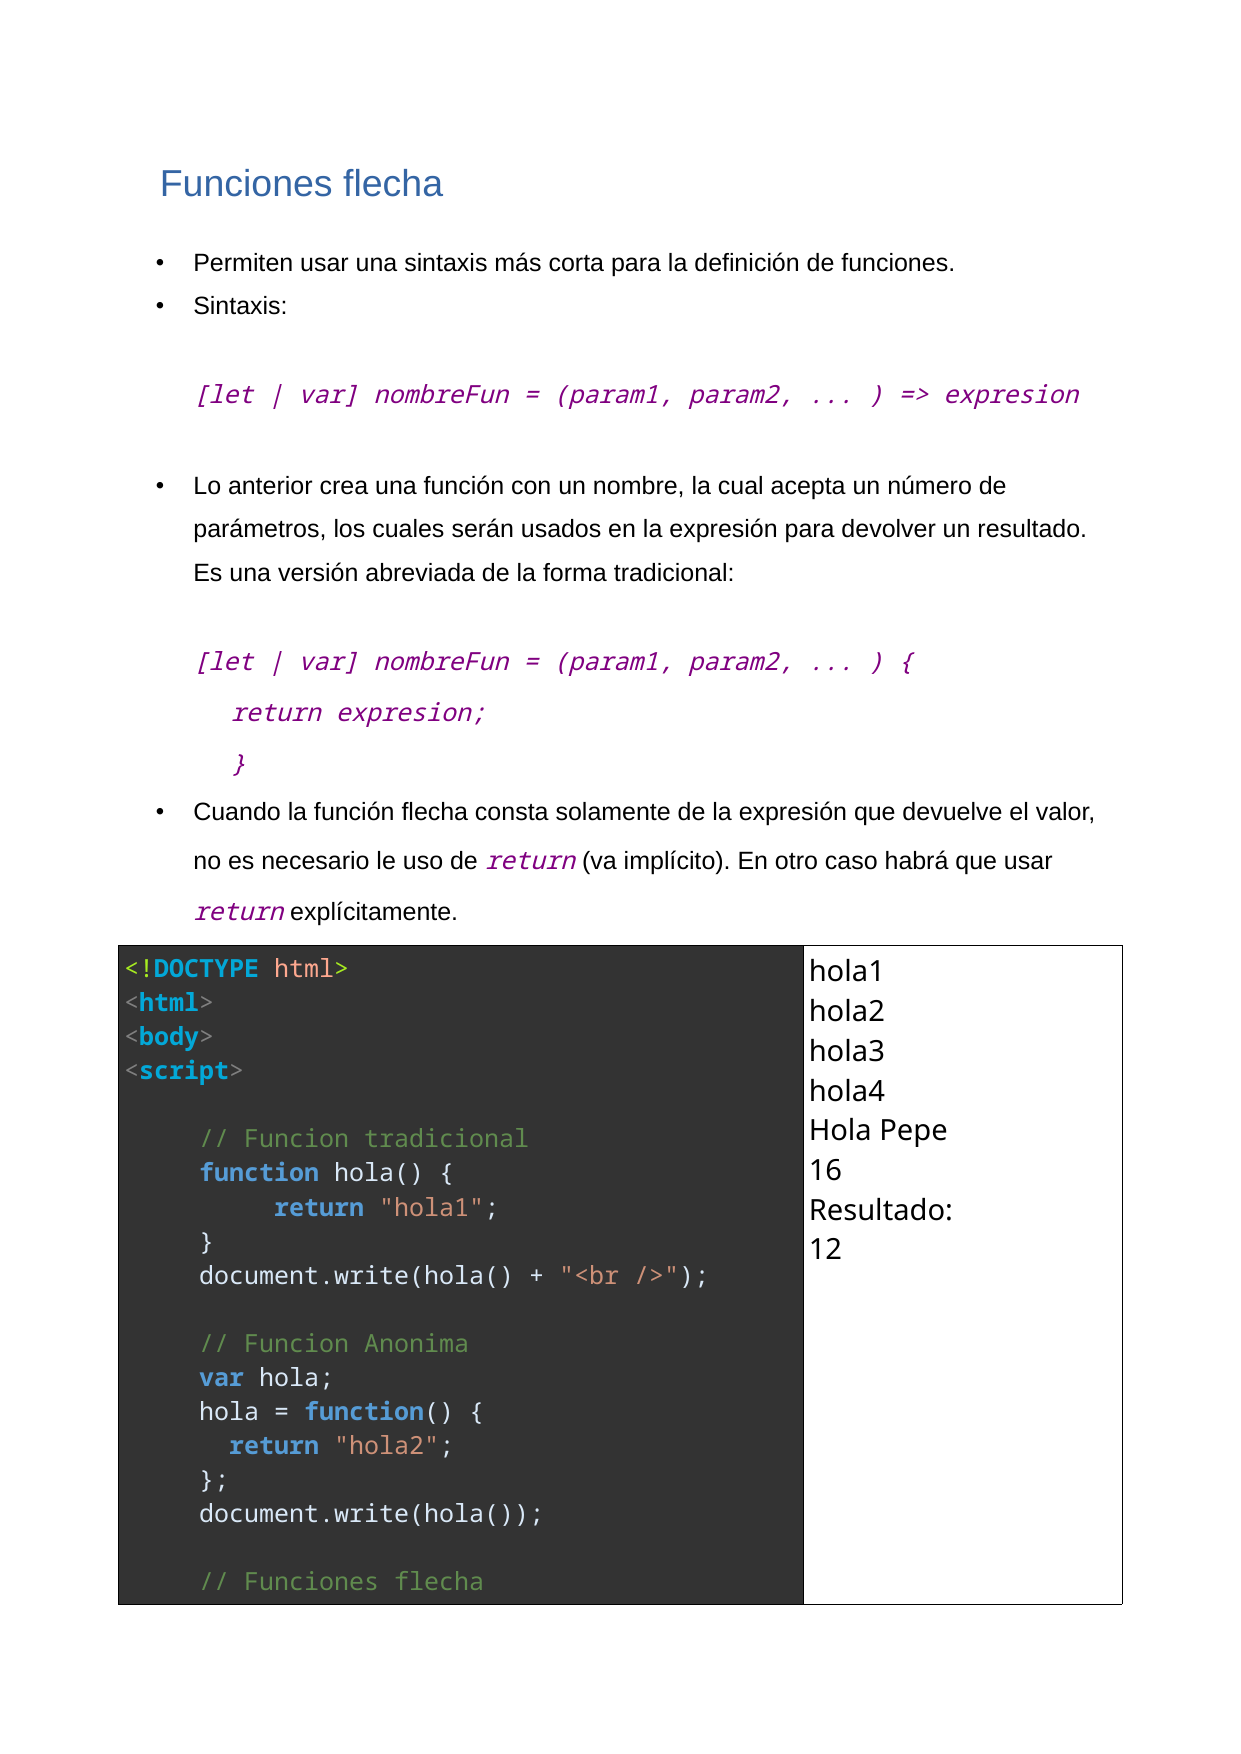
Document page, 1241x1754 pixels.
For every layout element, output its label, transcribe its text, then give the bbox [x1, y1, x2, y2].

list [let | var] nombreFun = (param1, param2, ... ) => expresion [156, 377, 1122, 411]
list [let | var] nombreFun = (param1, param2, ... ) { [156, 644, 1122, 678]
list Sintaxis: [156, 291, 1122, 319]
list return expresion; [193, 695, 1122, 729]
table_header <!DOCTYPE html> <html> <body> <script> // Funcion tradicional function hola() { return "hola1"; } document.write(hola() + "<br />"); // Funcion Anonima var hola; hola = function() { return "hola2"; }; document.write(hola()); // Funciones flecha [119, 946, 803, 1604]
list Lo anterior crea una función con un nombre, la cual acepta un número de parámetros, los cuales serán usados en la expresión para devolver un resultado. Es una versión abreviada de la forma tradicional: [156, 471, 1122, 586]
table_header hola1 hola2 hola3 hola4 Hola Pepe 16 Resultado: 12 [804, 946, 1122, 1604]
list } [193, 746, 1122, 780]
list Permiten usar una sintaxis más corta para la definición de funciones. [156, 247, 1122, 276]
list Cuando la función flecha consta solamente de la expresión que devuelve el valor, no es necesario le uso de return (va implícito). En otro caso habrá que usar return explícitamente. [156, 797, 1122, 928]
text Funciones flecha [159, 161, 1122, 204]
